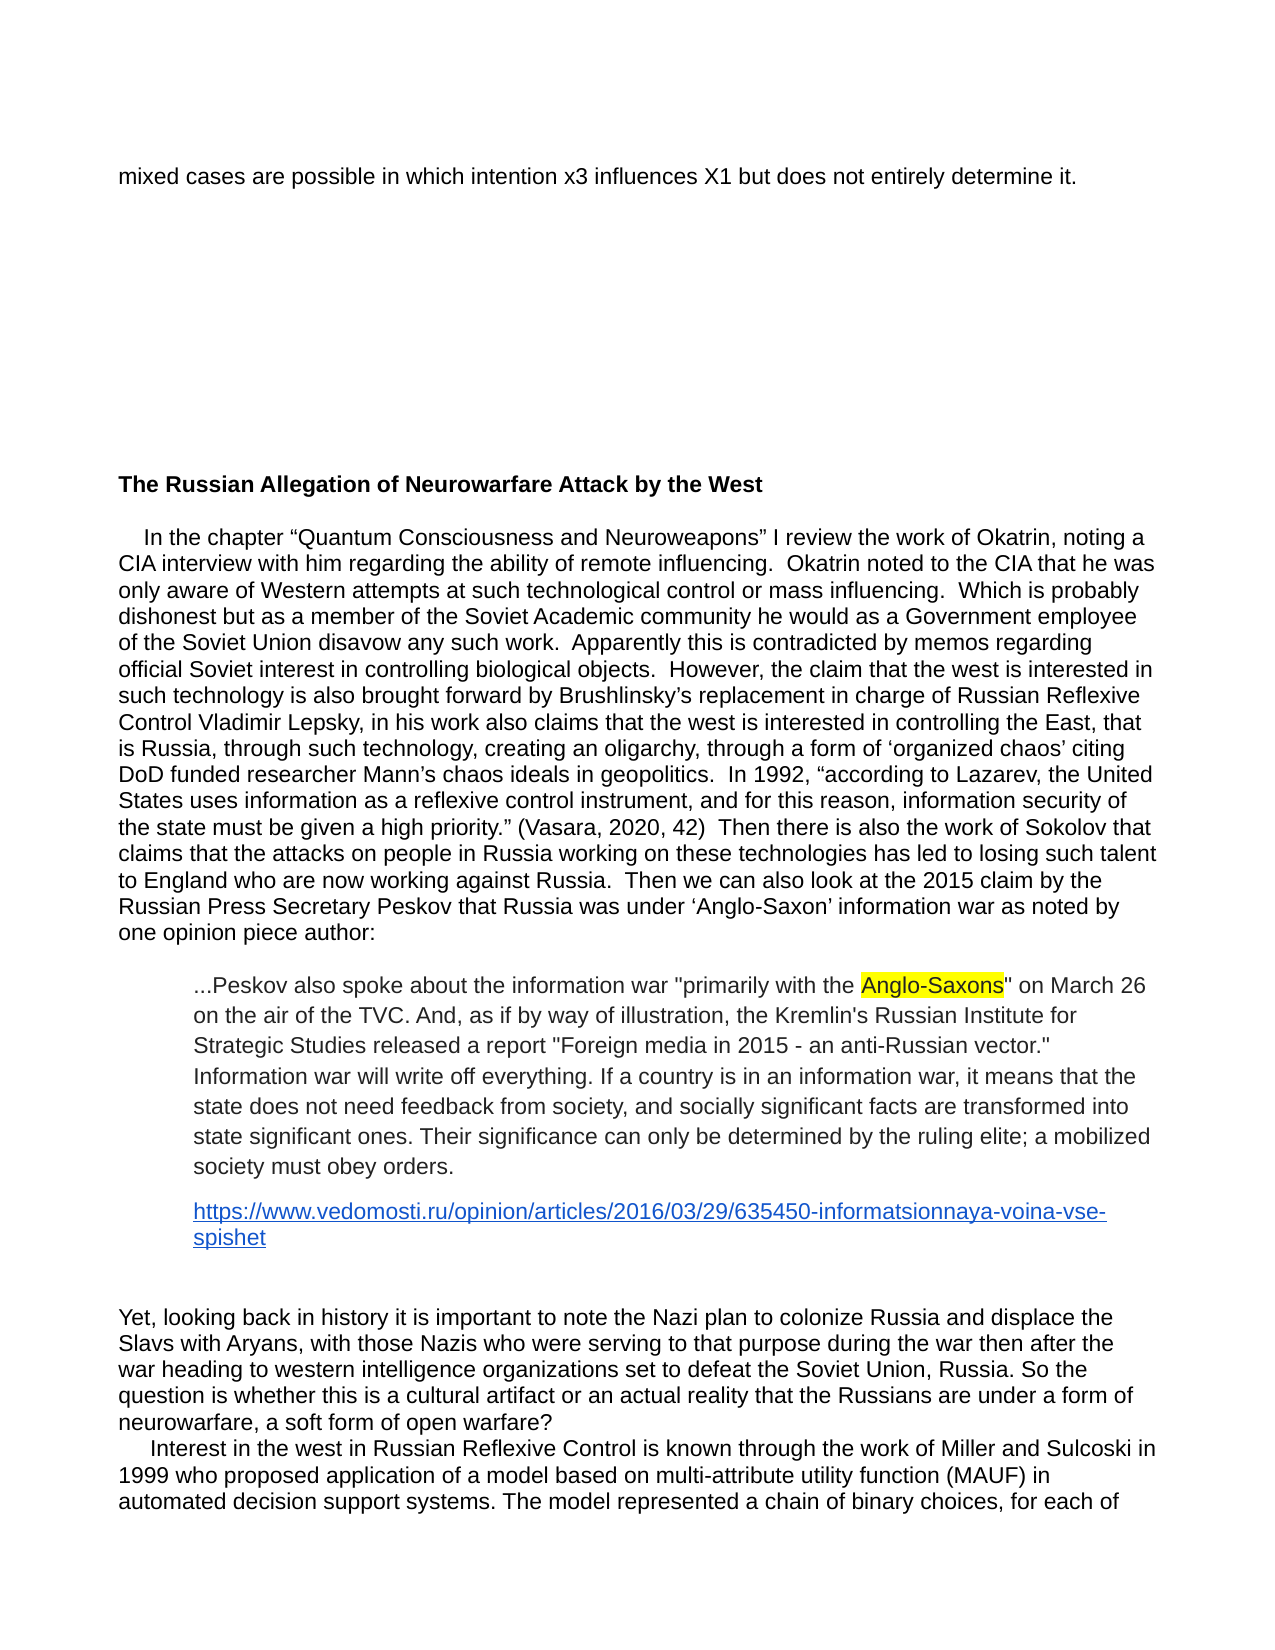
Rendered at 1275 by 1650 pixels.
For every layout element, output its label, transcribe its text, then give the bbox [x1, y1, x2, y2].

text In the chapter “Quantum Consciousness and Neuroweapons” I review the work of Okatrin, noting a CIA interview with him regarding the ability of remote influencing. Okatrin noted to the CIA that he was only aware of Western attempts at such technological control or mass influencing. Which is probably dishonest but as a member of the Soviet Academic community he would as a Government employee of the Soviet Union disavow any such work. Apparently this is contradicted by memos regarding official Soviet interest in controlling biological objects. However, the claim that the west is interested in such technology is also brought forward by Brushlinsky’s replacement in charge of Russian Reflexive Control Vladimir Lepsky, in his work also claims that the west is interested in controlling the East, that is Russia, through such technology, creating an oligarchy, through a form of ‘organized chaos’ citing DoD funded researcher Mann’s chaos ideals in geopolitics. In 1992, “according to Lazarev, the United States uses information as a reflexive control instrument, and for this reason, information security of the state must be given a high priority.” (Vasara, 2020, 42) Then there is also the work of Sokolov that claims that the attacks on people in Russia working on these technologies has led to losing such talent to England who are now working against Russia. Then we can also look at the 2015 claim by the Russian Press Secretary Peskov that Russia was under ‘Anglo-Saxon’ information war as noted by one opinion piece author: [118, 524, 1157, 946]
text ...Peskov also spoke about the information war "primarily with the Anglo-Saxons" on March 26 on the air of the TVC. And, as if by way of illustration, the Kremlin's Russian Institute for Strategic Studies released a report "Foreign media in 2015 - an anti-Russian vector." Information war will write off everything. If a country is in an information war, it means that the state does not need feedback from society, and socially significant facts are transformed into state significant ones. Their significance can only be determined by the ruling elite; a mobilized society must obey orders. [193, 972, 1157, 1179]
text Yet, looking back in history it is important to note the Nazi plan to colonize Russia and displace the Slavs with Aryans, with those Nazis who were serving to that purpose during the war then after the war heading to western intelligence organizations set to defeat the Soviet Union, Russia. So the question is whether this is a cultural artifact or an actual reality that the Russians are under a form of neurowarfare, a soft form of open warfare? [118, 1303, 1157, 1435]
text mixed cases are possible in which intention x3 influences X1 but does not entirely determine it. [118, 163, 1157, 189]
text Interest in the west in Russian Reflexive Control is known through the work of Miller and Sulcoski in 1999 who proposed application of a model based on multi-attribute utility function (MAUF) in automated decision support systems. The model represented a chain of binary choices, for each of [118, 1435, 1157, 1514]
text https://www.vedomosti.ru/opinion/articles/2016/03/29/635450-informatsionnaya-voina-vse-spishet [193, 1198, 1157, 1251]
text The Russian Allegation of Neurowarfare Attack by the West [118, 471, 1157, 498]
